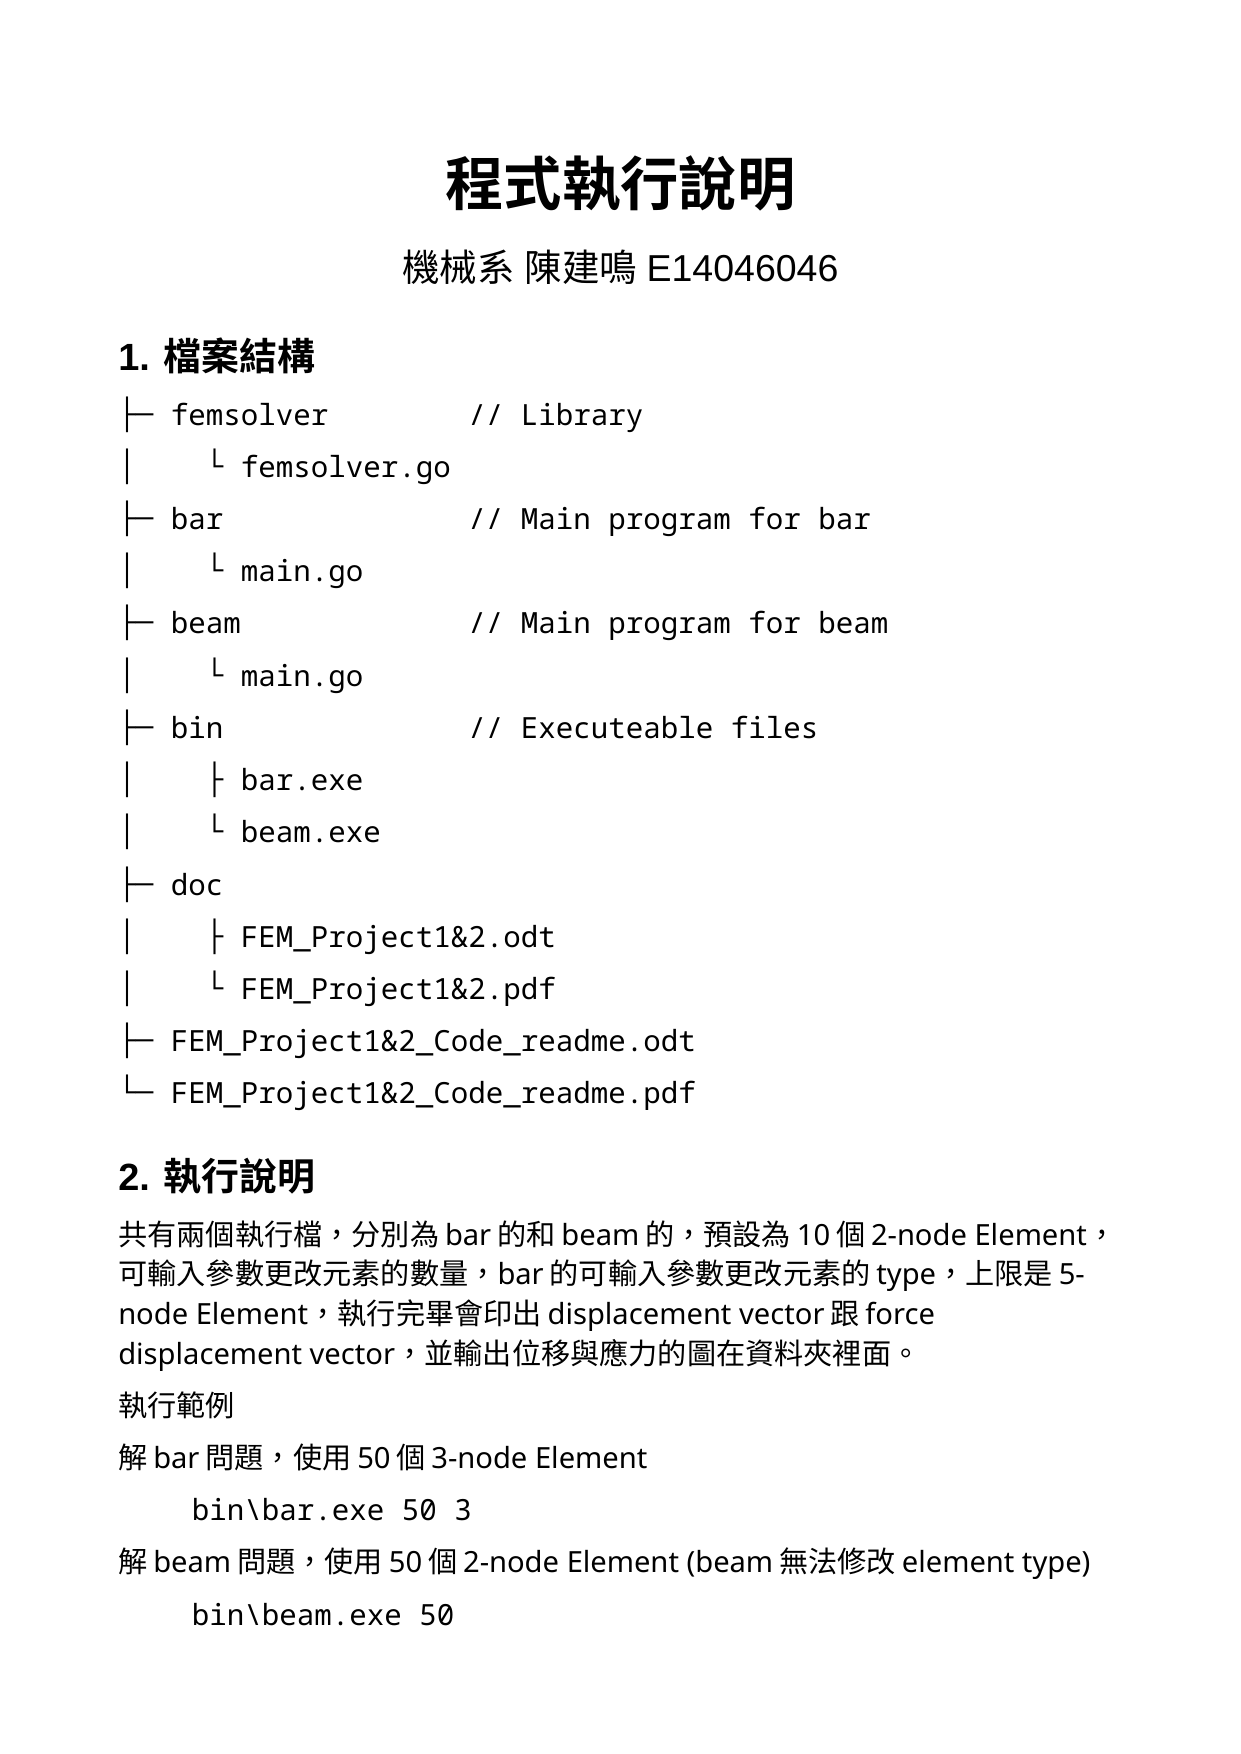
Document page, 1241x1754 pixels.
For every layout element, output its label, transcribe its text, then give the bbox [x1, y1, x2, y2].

text ├─ beam // Main program for beam [118, 603, 1122, 642]
text │ ├ bar.exe [118, 759, 1122, 799]
text │ └ main.go [118, 551, 1122, 590]
text 執行範例 [118, 1385, 1122, 1425]
subtitle 機械系 陳建鳴 E14046046 [118, 241, 1122, 292]
text ├─ bin // Executeable files [118, 707, 1122, 747]
text 共有兩個執行檔，分別為bar的和beam的，預設為10個2-node Element，可輸入參數更改元素的數量，bar的可輸入參數更改元素的type，上限是5-node Element，執行完畢會印出displacement vector跟force displacement vector，並輸出位移與應力的圖在資料夾裡面。 [118, 1214, 1122, 1373]
text bin\beam.exe 50 [118, 1594, 1122, 1633]
text │ └ femsolver.go [118, 446, 1122, 486]
text ├─ bar // Main program for bar [118, 498, 1122, 538]
subtitle 執行說明 [118, 1150, 1122, 1201]
title 程式執行說明 [118, 143, 1122, 223]
text └─ FEM_Project1&2_Code_readme.pdf [118, 1072, 1122, 1112]
text ├─ FEM_Project1&2_Code_readme.odt [118, 1020, 1122, 1060]
text 解bar問題，使用50個3-node Element [118, 1437, 1122, 1477]
text │ └ FEM_Project1&2.pdf [118, 968, 1122, 1008]
text │ └ main.go [118, 655, 1122, 695]
text bin\bar.exe 50 3 [118, 1489, 1122, 1529]
text │ ├ FEM_Project1&2.odt [118, 916, 1122, 956]
subtitle 檔案結構 [118, 330, 1122, 382]
text 解beam問題，使用50個2-node Element (beam無法修改element type) [118, 1542, 1122, 1581]
text ├─ doc [118, 864, 1122, 903]
text ├─ femsolver // Library [118, 394, 1122, 434]
text │ └ beam.exe [118, 812, 1122, 851]
